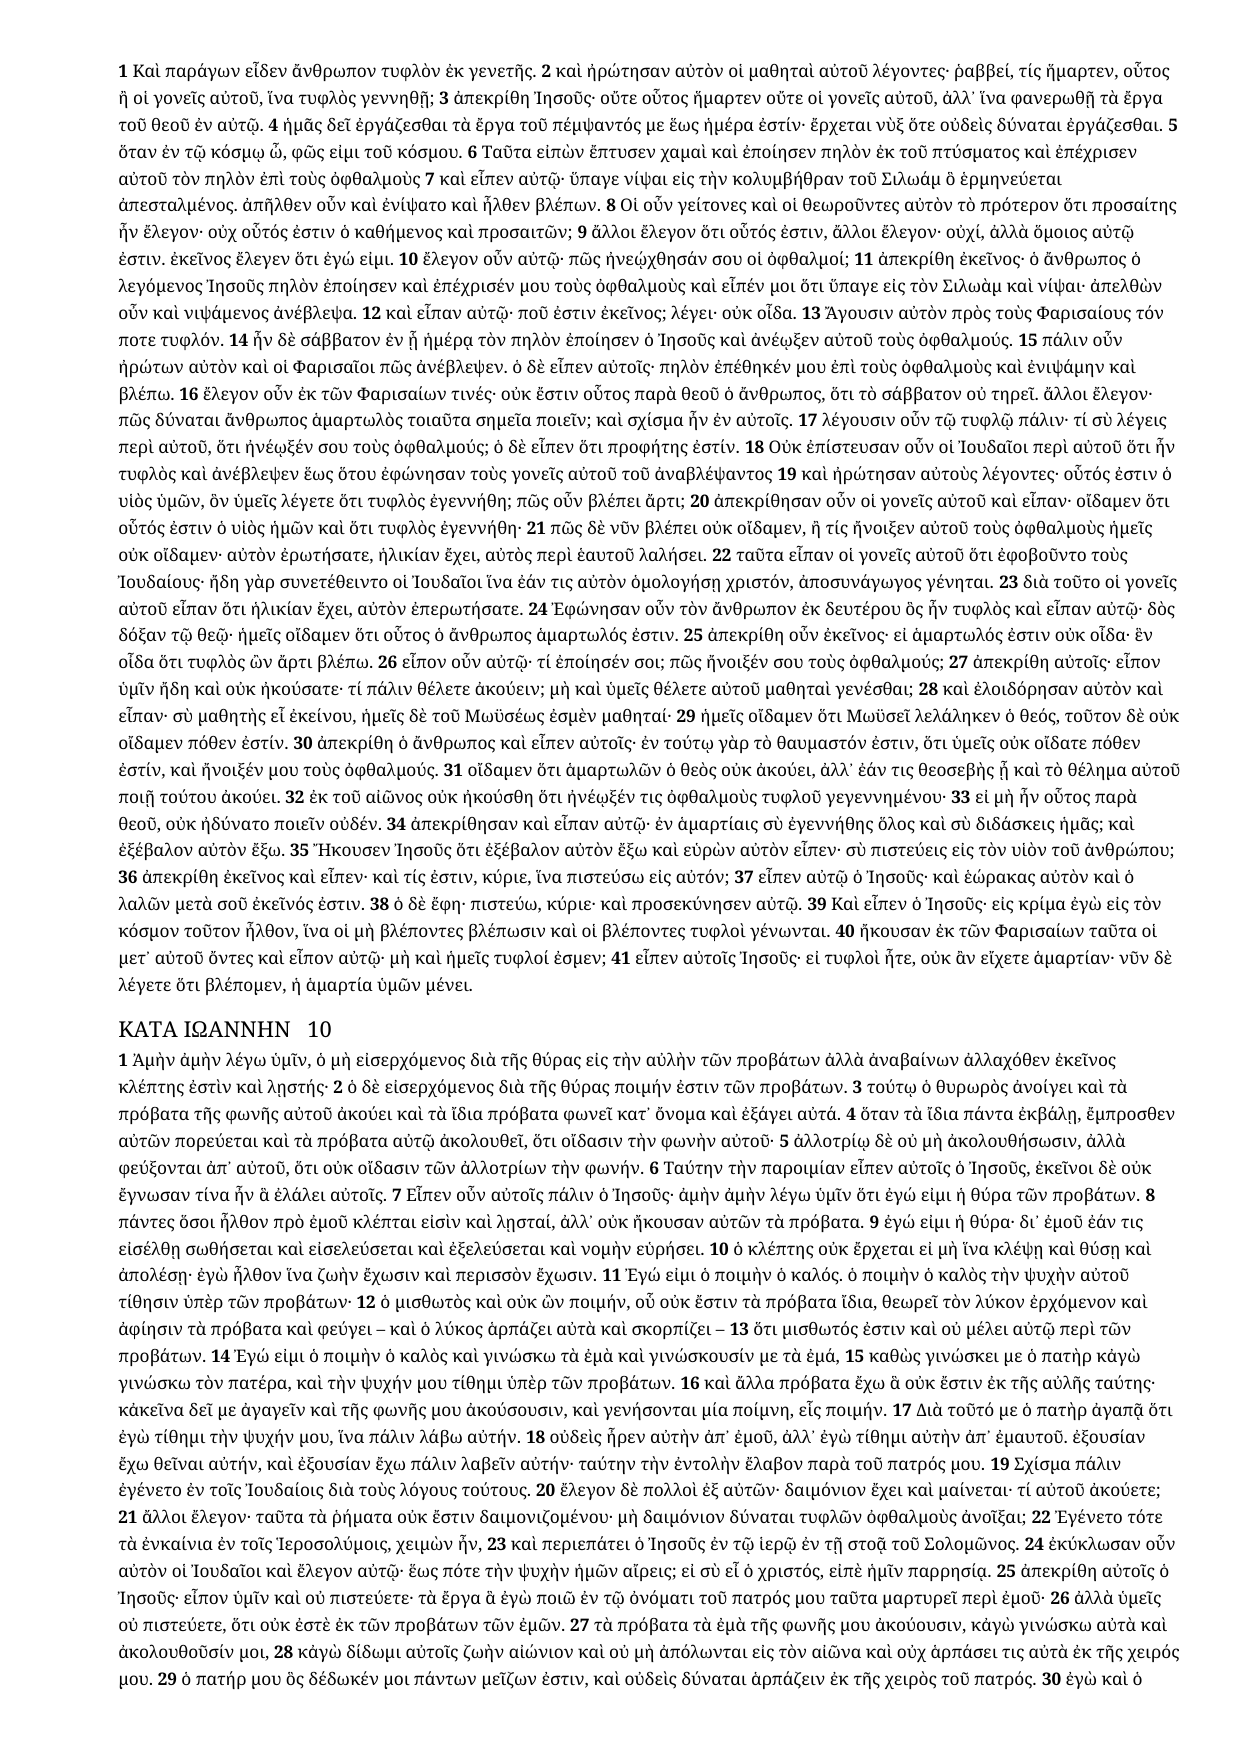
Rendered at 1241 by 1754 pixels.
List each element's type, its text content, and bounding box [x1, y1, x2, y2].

text 1 Ἀμὴν ἀμὴν λέγω ὑμῖν, ὁ μὴ εἰσερχόμενος διὰ τῆς θύρας εἰς τὴν αὐλὴν τῶν προβάτων ἀλλὰ ἀναβαίνων ἀλλαχόθεν ἐκεῖνος κλέπτης ἐστὶν καὶ λῃστής· 2 ὁ δὲ εἰσερχόμενος διὰ τῆς θύρας ποιμήν ἐστιν τῶν προβάτων. 3 τούτῳ ὁ θυρωρὸς ἀνοίγει καὶ τὰ πρόβατα τῆς φωνῆς αὐτοῦ ἀκούει καὶ τὰ ἴδια πρόβατα φωνεῖ κατ᾽ ὄνομα καὶ ἐξάγει αὐτά. 4 ὅταν τὰ ἴδια πάντα ἐκβάλῃ, ἔμπροσθεν αὐτῶν πορεύεται καὶ τὰ πρόβατα αὐτῷ ἀκολουθεῖ, ὅτι οἴδασιν τὴν φωνὴν αὐτοῦ· 5 ἀλλοτρίῳ δὲ οὐ μὴ ἀκολουθήσωσιν, ἀλλὰ φεύξονται ἀπ᾽ αὐτοῦ, ὅτι οὐκ οἴδασιν τῶν ἀλλοτρίων τὴν φωνήν. 6 Ταύτην τὴν παροιμίαν εἶπεν αὐτοῖς ὁ Ἰησοῦς, ἐκεῖνοι δὲ οὐκ ἔγνωσαν τίνα ἦν ἃ ἐλάλει αὐτοῖς. 7 Εἶπεν οὖν αὐτοῖς πάλιν ὁ Ἰησοῦς· ἀμὴν ἀμὴν λέγω ὑμῖν ὅτι ἐγώ εἰμι ἡ θύρα τῶν προβάτων. 8 πάντες ὅσοι ἦλθον πρὸ ἐμοῦ κλέπται εἰσὶν καὶ λῃσταί, ἀλλ᾽ οὐκ ἤκουσαν αὐτῶν τὰ πρόβατα. 9 ἐγώ εἰμι ἡ θύρα· δι᾽ ἐμοῦ ἐάν τις εἰσέλθῃ σωθήσεται καὶ εἰσελεύσεται καὶ ἐξελεύσεται καὶ νομὴν εὑρήσει. 10 ὁ κλέπτης οὐκ ἔρχεται εἰ μὴ ἵνα κλέψῃ καὶ θύσῃ καὶ ἀπολέσῃ· ἐγὼ ἦλθον ἵνα ζωὴν ἔχωσιν καὶ περισσὸν ἔχωσιν. 11 Ἐγώ εἰμι ὁ ποιμὴν ὁ καλός. ὁ ποιμὴν ὁ καλὸς τὴν ψυχὴν αὐτοῦ τίθησιν ὑπὲρ τῶν προβάτων· 12 ὁ μισθωτὸς καὶ οὐκ ὢν ποιμήν, οὗ οὐκ ἔστιν τὰ πρόβατα ἴδια, θεωρεῖ τὸν λύκον ἐρχόμενον καὶ ἀφίησιν τὰ πρόβατα καὶ φεύγει – καὶ ὁ λύκος ἁρπάζει αὐτὰ καὶ σκορπίζει – 13 ὅτι μισθωτός ἐστιν καὶ οὐ μέλει αὐτῷ περὶ τῶν προβάτων. 14 Ἐγώ εἰμι ὁ ποιμὴν ὁ καλὸς καὶ γινώσκω τὰ ἐμὰ καὶ γινώσκουσίν με τὰ ἐμά, 15 καθὼς γινώσκει με ὁ πατὴρ κἀγὼ γινώσκω τὸν πατέρα, καὶ τὴν ψυχήν μου τίθημι ὑπὲρ τῶν προβάτων. 16 καὶ ἄλλα πρόβατα ἔχω ἃ οὐκ ἔστιν ἐκ τῆς αὐλῆς ταύτης· κἀκεῖνα δεῖ με ἀγαγεῖν καὶ τῆς φωνῆς μου ἀκούσουσιν, καὶ γενήσονται μία ποίμνη, εἷς ποιμήν. 17 Διὰ τοῦτό με ὁ πατὴρ ἀγαπᾷ ὅτι ἐγὼ τίθημι τὴν ψυχήν μου, ἵνα πάλιν λάβω αὐτήν. 18 οὐδεὶς ἦρεν αὐτὴν ἀπ᾽ ἐμοῦ, ἀλλ᾽ ἐγὼ τίθημι αὐτὴν ἀπ᾽ ἐμαυτοῦ. ἐξουσίαν ἔχω θεῖναι αὐτήν, καὶ ἐξουσίαν ἔχω πάλιν λαβεῖν αὐτήν· ταύτην τὴν ἐντολὴν ἔλαβον παρὰ τοῦ πατρός μου. 19 Σχίσμα πάλιν ἐγένετο ἐν τοῖς Ἰουδαίοις διὰ τοὺς λόγους τούτους. 20 ἔλεγον δὲ πολλοὶ ἐξ αὐτῶν· δαιμόνιον ἔχει καὶ μαίνεται· τί αὐτοῦ ἀκούετε; 21 ἄλλοι ἔλεγον· ταῦτα τὰ ῥήματα οὐκ ἔστιν δαιμονιζομένου· μὴ δαιμόνιον δύναται τυφλῶν ὀφθαλμοὺς ἀνοῖξαι; 22 Ἐγένετο τότε τὰ ἐνκαίνια ἐν τοῖς Ἱεροσολύμοις, χειμὼν ἦν, 23 καὶ περιεπάτει ὁ Ἰησοῦς ἐν τῷ ἱερῷ ἐν τῇ στοᾷ τοῦ Σολομῶνος. 24 ἐκύκλωσαν οὖν αὐτὸν οἱ Ἰουδαῖοι καὶ ἔλεγον αὐτῷ· ἕως πότε τὴν ψυχὴν ἡμῶν αἴρεις; εἰ σὺ εἶ ὁ χριστός, εἰπὲ ἡμῖν παρρησίᾳ. 25 ἀπεκρίθη αὐτοῖς ὁ Ἰησοῦς· εἶπον ὑμῖν καὶ οὐ πιστεύετε· τὰ ἔργα ἃ ἐγὼ ποιῶ ἐν τῷ ὀνόματι τοῦ πατρός μου ταῦτα μαρτυρεῖ περὶ ἐμοῦ· 26 ἀλλὰ ὑμεῖς οὐ πιστεύετε, ὅτι οὐκ ἐστὲ ἐκ τῶν προβάτων τῶν ἐμῶν. 27 τὰ πρόβατα τὰ ἐμὰ τῆς φωνῆς μου ἀκούουσιν, κἀγὼ γινώσκω αὐτὰ καὶ ἀκολουθοῦσίν μοι, 28 κἀγὼ δίδωμι αὐτοῖς ζωὴν αἰώνιον καὶ οὐ μὴ ἀπόλωνται εἰς τὸν αἰῶνα καὶ οὐχ ἁρπάσει τις αὐτὰ ἐκ τῆς χειρός μου. 29 ὁ πατήρ μου ὃς δέδωκέν μοι πάντων μεῖζων ἐστιν, καὶ οὐδεὶς δύναται ἁρπάζειν ἐκ τῆς χειρὸς τοῦ πατρός. 30 ἐγὼ καὶ ὁ [118, 1048, 1181, 1690]
text 1 Καὶ παράγων εἶδεν ἄνθρωπον τυφλὸν ἐκ γενετῆς. 2 καὶ ἠρώτησαν αὐτὸν οἱ μαθηταὶ αὐτοῦ λέγοντες· ῥαββεί, τίς ἥμαρτεν, οὗτος ἢ οἱ γονεῖς αὐτοῦ, ἵνα τυφλὸς γεννηθῇ; 3 ἀπεκρίθη Ἰησοῦς· οὔτε οὗτος ἥμαρτεν οὔτε οἱ γονεῖς αὐτοῦ, ἀλλ᾽ ἵνα φανερωθῇ τὰ ἔργα τοῦ θεοῦ ἐν αὐτῷ. 4 ἡμᾶς δεῖ ἐργάζεσθαι τὰ ἔργα τοῦ πέμψαντός με ἕως ἡμέρα ἐστίν· ἔρχεται νὺξ ὅτε οὐδεὶς δύναται ἐργάζεσθαι. 5 ὅταν ἐν τῷ κόσμῳ ὦ, φῶς εἰμι τοῦ κόσμου. 6 Ταῦτα εἰπὼν ἔπτυσεν χαμαὶ καὶ ἐποίησεν πηλὸν ἐκ τοῦ πτύσματος καὶ ἐπέχρισεν αὐτοῦ τὸν πηλὸν ἐπὶ τοὺς ὀφθαλμοὺς 7 καὶ εἶπεν αὐτῷ· ὕπαγε νίψαι εἰς τὴν κολυμβήθραν τοῦ Σιλωάμ ὃ ἑρμηνεύεται ἀπεσταλμένος. ἀπῆλθεν οὖν καὶ ἐνίψατο καὶ ἦλθεν βλέπων. 8 Οἱ οὖν γείτονες καὶ οἱ θεωροῦντες αὐτὸν τὸ πρότερον ὅτι προσαίτης ἦν ἔλεγον· οὐχ οὗτός ἐστιν ὁ καθήμενος καὶ προσαιτῶν; 9 ἄλλοι ἔλεγον ὅτι οὗτός ἐστιν, ἄλλοι ἔλεγον· οὐχί, ἀλλὰ ὅμοιος αὐτῷ ἐστιν. ἐκεῖνος ἔλεγεν ὅτι ἐγώ εἰμι. 10 ἔλεγον οὖν αὐτῷ· πῶς ἠνεῴχθησάν σου οἱ ὀφθαλμοί; 11 ἀπεκρίθη ἐκεῖνος· ὁ ἄνθρωπος ὁ λεγόμενος Ἰησοῦς πηλὸν ἐποίησεν καὶ ἐπέχρισέν μου τοὺς ὀφθαλμοὺς καὶ εἶπέν μοι ὅτι ὕπαγε εἰς τὸν Σιλωὰμ καὶ νίψαι· ἀπελθὼν οὖν καὶ νιψάμενος ἀνέβλεψα. 12 καὶ εἶπαν αὐτῷ· ποῦ ἐστιν ἐκεῖνος; λέγει· οὐκ οἶδα. 13 Ἄγουσιν αὐτὸν πρὸς τοὺς Φαρισαίους τόν ποτε τυφλόν. 14 ἦν δὲ σάββατον ἐν ᾗ ἡμέρᾳ τὸν πηλὸν ἐποίησεν ὁ Ἰησοῦς καὶ ἀνέῳξεν αὐτοῦ τοὺς ὀφθαλμούς. 15 πάλιν οὖν ἠρώτων αὐτὸν καὶ οἱ Φαρισαῖοι πῶς ἀνέβλεψεν. ὁ δὲ εἶπεν αὐτοῖς· πηλὸν ἐπέθηκέν μου ἐπὶ τοὺς ὀφθαλμοὺς καὶ ἐνιψάμην καὶ βλέπω. 16 ἔλεγον οὖν ἐκ τῶν Φαρισαίων τινές· οὐκ ἔστιν οὗτος παρὰ θεοῦ ὁ ἄνθρωπος, ὅτι τὸ σάββατον οὐ τηρεῖ. ἄλλοι ἔλεγον· πῶς δύναται ἄνθρωπος ἁμαρτωλὸς τοιαῦτα σημεῖα ποιεῖν; καὶ σχίσμα ἦν ἐν αὐτοῖς. 17 λέγουσιν οὖν τῷ τυφλῷ πάλιν· τί σὺ λέγεις περὶ αὐτοῦ, ὅτι ἠνέῳξέν σου τοὺς ὀφθαλμούς; ὁ δὲ εἶπεν ὅτι προφήτης ἐστίν. 18 Οὐκ ἐπίστευσαν οὖν οἱ Ἰουδαῖοι περὶ αὐτοῦ ὅτι ἦν τυφλὸς καὶ ἀνέβλεψεν ἕως ὅτου ἐφώνησαν τοὺς γονεῖς αὐτοῦ τοῦ ἀναβλέψαντος 19 καὶ ἠρώτησαν αὐτοὺς λέγοντες· οὗτός ἐστιν ὁ υἱὸς ὑμῶν, ὃν ὑμεῖς λέγετε ὅτι τυφλὸς ἐγεννήθη; πῶς οὖν βλέπει ἄρτι; 20 ἀπεκρίθησαν οὖν οἱ γονεῖς αὐτοῦ καὶ εἶπαν· οἴδαμεν ὅτι οὗτός ἐστιν ὁ υἱὸς ἡμῶν καὶ ὅτι τυφλὸς ἐγεννήθη· 21 πῶς δὲ νῦν βλέπει οὐκ οἴδαμεν, ἢ τίς ἤνοιξεν αὐτοῦ τοὺς ὀφθαλμοὺς ἡμεῖς οὐκ οἴδαμεν· αὐτὸν ἐρωτήσατε, ἡλικίαν ἔχει, αὐτὸς περὶ ἑαυτοῦ λαλήσει. 22 ταῦτα εἶπαν οἱ γονεῖς αὐτοῦ ὅτι ἐφοβοῦντο τοὺς Ἰουδαίους· ἤδη γὰρ συνετέθειντο οἱ Ἰουδαῖοι ἵνα ἐάν τις αὐτὸν ὁμολογήσῃ χριστόν, ἀποσυνάγωγος γένηται. 23 διὰ τοῦτο οἱ γονεῖς αὐτοῦ εἶπαν ὅτι ἡλικίαν ἔχει, αὐτὸν ἐπερωτήσατε. 24 Ἐφώνησαν οὖν τὸν ἄνθρωπον ἐκ δευτέρου ὃς ἦν τυφλὸς καὶ εἶπαν αὐτῷ· δὸς δόξαν τῷ θεῷ· ἡμεῖς οἴδαμεν ὅτι οὗτος ὁ ἄνθρωπος ἁμαρτωλός ἐστιν. 25 ἀπεκρίθη οὖν ἐκεῖνος· εἰ ἁμαρτωλός ἐστιν οὐκ οἶδα· ἓν οἶδα ὅτι τυφλὸς ὢν ἄρτι βλέπω. 26 εἶπον οὖν αὐτῷ· τί ἐποίησέν σοι; πῶς ἤνοιξέν σου τοὺς ὀφθαλμούς; 27 ἀπεκρίθη αὐτοῖς· εἶπον ὑμῖν ἤδη καὶ οὐκ ἠκούσατε· τί πάλιν θέλετε ἀκούειν; μὴ καὶ ὑμεῖς θέλετε αὐτοῦ μαθηταὶ γενέσθαι; 28 καὶ ἐλοιδόρησαν αὐτὸν καὶ εἶπαν· σὺ μαθητὴς εἶ ἐκείνου, ἡμεῖς δὲ τοῦ Μωϋσέως ἐσμὲν μαθηταί· 29 ἡμεῖς οἴδαμεν ὅτι Μωϋσεῖ λελάληκεν ὁ θεός, τοῦτον δὲ οὐκ οἴδαμεν πόθεν ἐστίν. 30 ἀπεκρίθη ὁ ἄνθρωπος καὶ εἶπεν αὐτοῖς· ἐν τούτῳ γὰρ τὸ θαυμαστόν ἐστιν, ὅτι ὑμεῖς οὐκ οἴδατε πόθεν ἐστίν, καὶ ἤνοιξέν μου τοὺς ὀφθαλμούς. 31 οἴδαμεν ὅτι ἁμαρτωλῶν ὁ θεὸς οὐκ ἀκούει, ἀλλ᾽ ἐάν τις θεοσεβὴς ᾖ καὶ τὸ θέλημα αὐτοῦ ποιῇ τούτου ἀκούει. 32 ἐκ τοῦ αἰῶνος οὐκ ἠκούσθη ὅτι ἠνέῳξέν τις ὀφθαλμοὺς τυφλοῦ γεγεννημένου· 33 εἰ μὴ ἦν οὗτος παρὰ θεοῦ, οὐκ ἠδύνατο ποιεῖν οὐδέν. 34 ἀπεκρίθησαν καὶ εἶπαν αὐτῷ· ἐν ἁμαρτίαις σὺ ἐγεννήθης ὅλος καὶ σὺ διδάσκεις ἡμᾶς; καὶ ἐξέβαλον αὐτὸν ἔξω. 35 Ἤκουσεν Ἰησοῦς ὅτι ἐξέβαλον αὐτὸν ἔξω καὶ εὑρὼν αὐτὸν εἶπεν· σὺ πιστεύεις εἰς τὸν υἱὸν τοῦ ἀνθρώπου; 36 ἀπεκρίθη ἐκεῖνος καὶ εἶπεν· καὶ τίς ἐστιν, κύριε, ἵνα πιστεύσω εἰς αὐτόν; 37 εἶπεν αὐτῷ ὁ Ἰησοῦς· καὶ ἑώρακας αὐτὸν καὶ ὁ λαλῶν μετὰ σοῦ ἐκεῖνός ἐστιν. 38 ὁ δὲ ἔφη· πιστεύω, κύριε· καὶ προσεκύνησεν αὐτῷ. 39 Καὶ εἶπεν ὁ Ἰησοῦς· εἰς κρίμα ἐγὼ εἰς τὸν κόσμον τοῦτον ἦλθον, ἵνα οἱ μὴ βλέποντες βλέπωσιν καὶ οἱ βλέποντες τυφλοὶ γένωνται. 40 ἤκουσαν ἐκ τῶν Φαρισαίων ταῦτα οἱ μετ᾽ αὐτοῦ ὄντες καὶ εἶπον αὐτῷ· μὴ καὶ ἡμεῖς τυφλοί ἐσμεν; 41 εἶπεν αὐτοῖς Ἰησοῦς· εἰ τυφλοὶ ἦτε, οὐκ ἂν εἴχετε ἁμαρτίαν· νῦν δὲ λέγετε ὅτι βλέπομεν, ἡ ἁμαρτία ὑμῶν μένει. [118, 59, 1181, 996]
text ΚΑΤΑ ΙΩΑΝΝΗΝ 10 [118, 1014, 1181, 1044]
